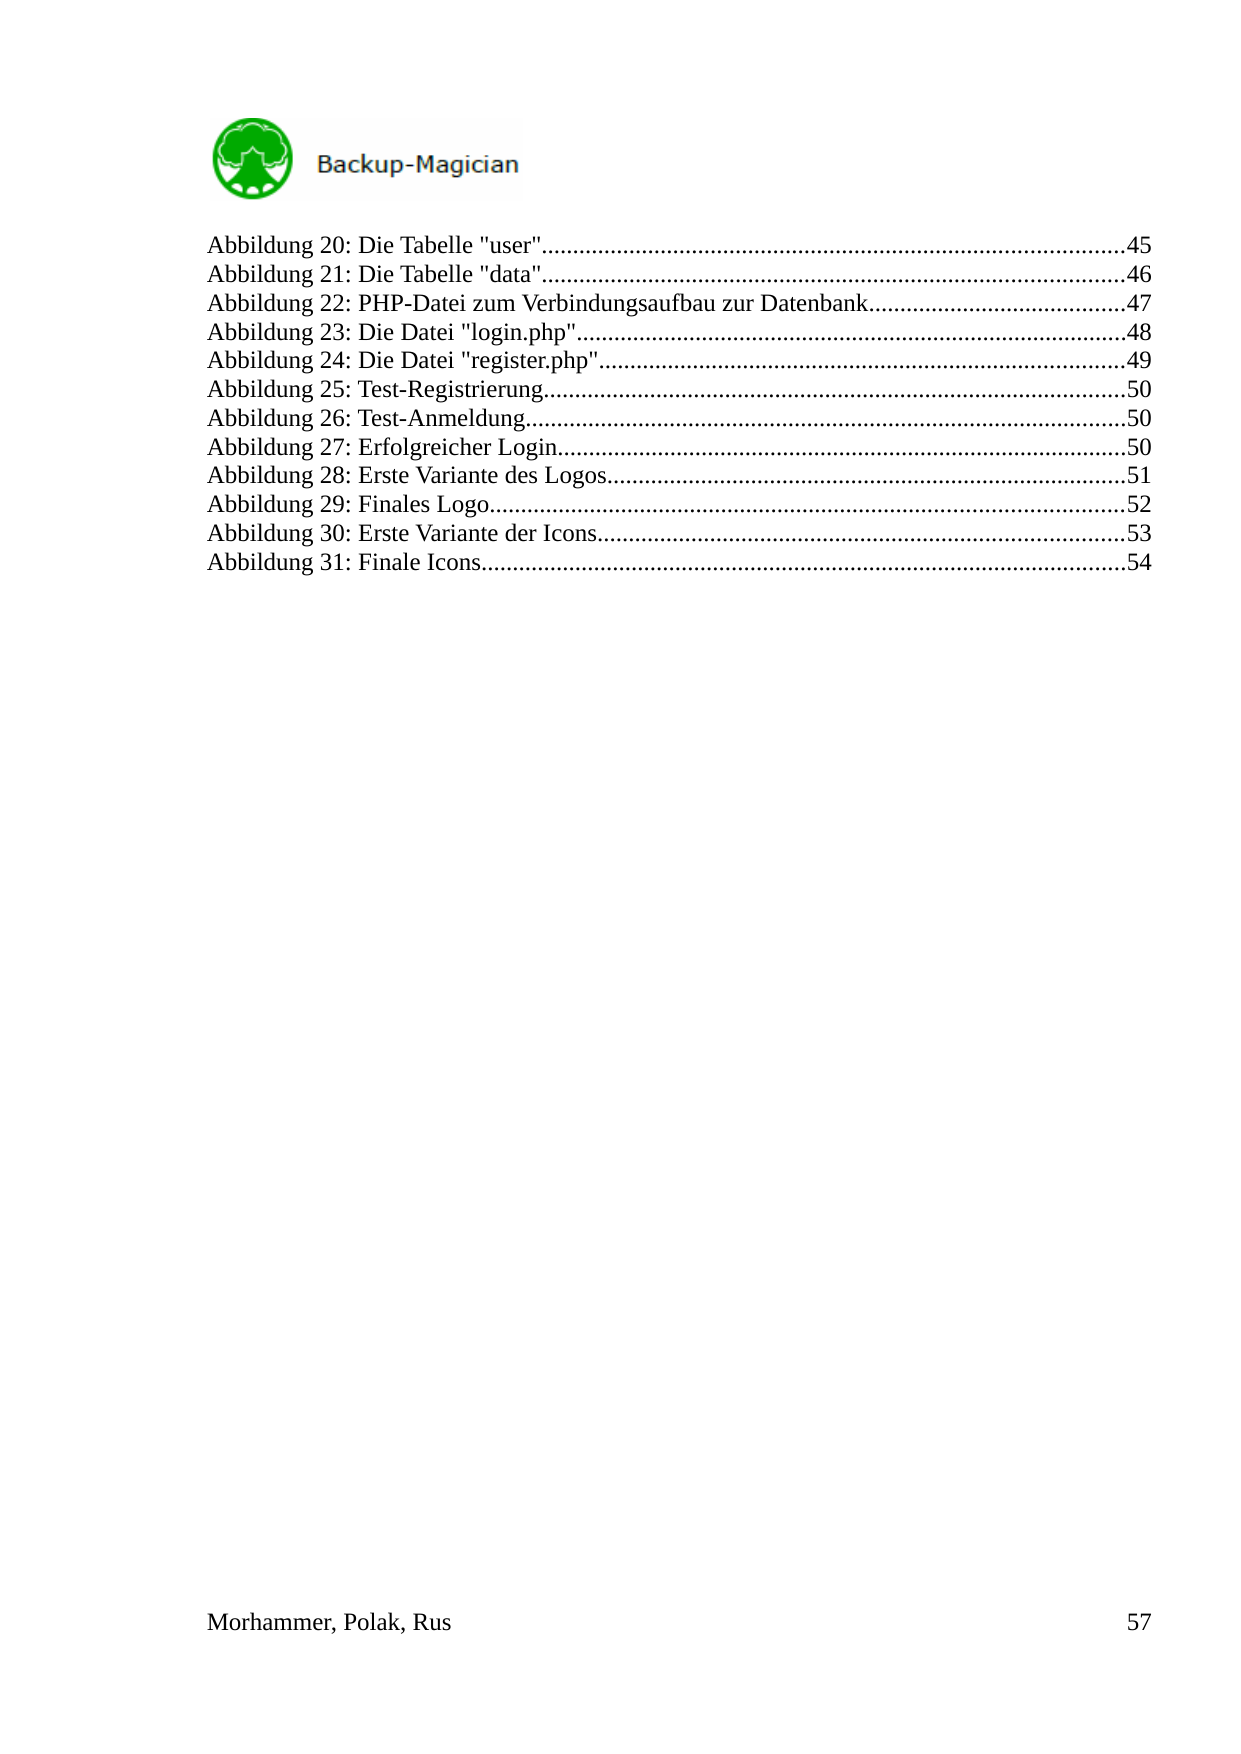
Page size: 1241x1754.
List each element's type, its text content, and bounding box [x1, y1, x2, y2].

text Abbildung 27: Erfolgreicher Login 50 [207, 432, 1152, 460]
text Abbildung 29: Finales Logo 52 [207, 489, 1152, 518]
text Abbildung 23: Die Datei "login.php" 48 [207, 317, 1152, 345]
text Abbildung 31: Finale Icons 54 [207, 547, 1152, 575]
text Abbildung 20: Die Tabelle "user" 45 [207, 230, 1152, 259]
text Abbildung 24: Die Datei "register.php" 49 [207, 345, 1152, 374]
text Abbildung 21: Die Tabelle "data" 46 [207, 259, 1152, 288]
text Abbildung 28: Erste Variante des Logos 51 [207, 460, 1152, 489]
text Abbildung 26: Test-Anmeldung 50 [207, 403, 1152, 432]
picture [210, 118, 523, 201]
text Abbildung 30: Erste Variante der Icons 53 [207, 518, 1152, 547]
text Abbildung 25: Test-Registrierung 50 [207, 374, 1152, 403]
text Abbildung 22: PHP-Datei zum Verbindungsaufbau zur Datenbank 47 [207, 288, 1152, 317]
